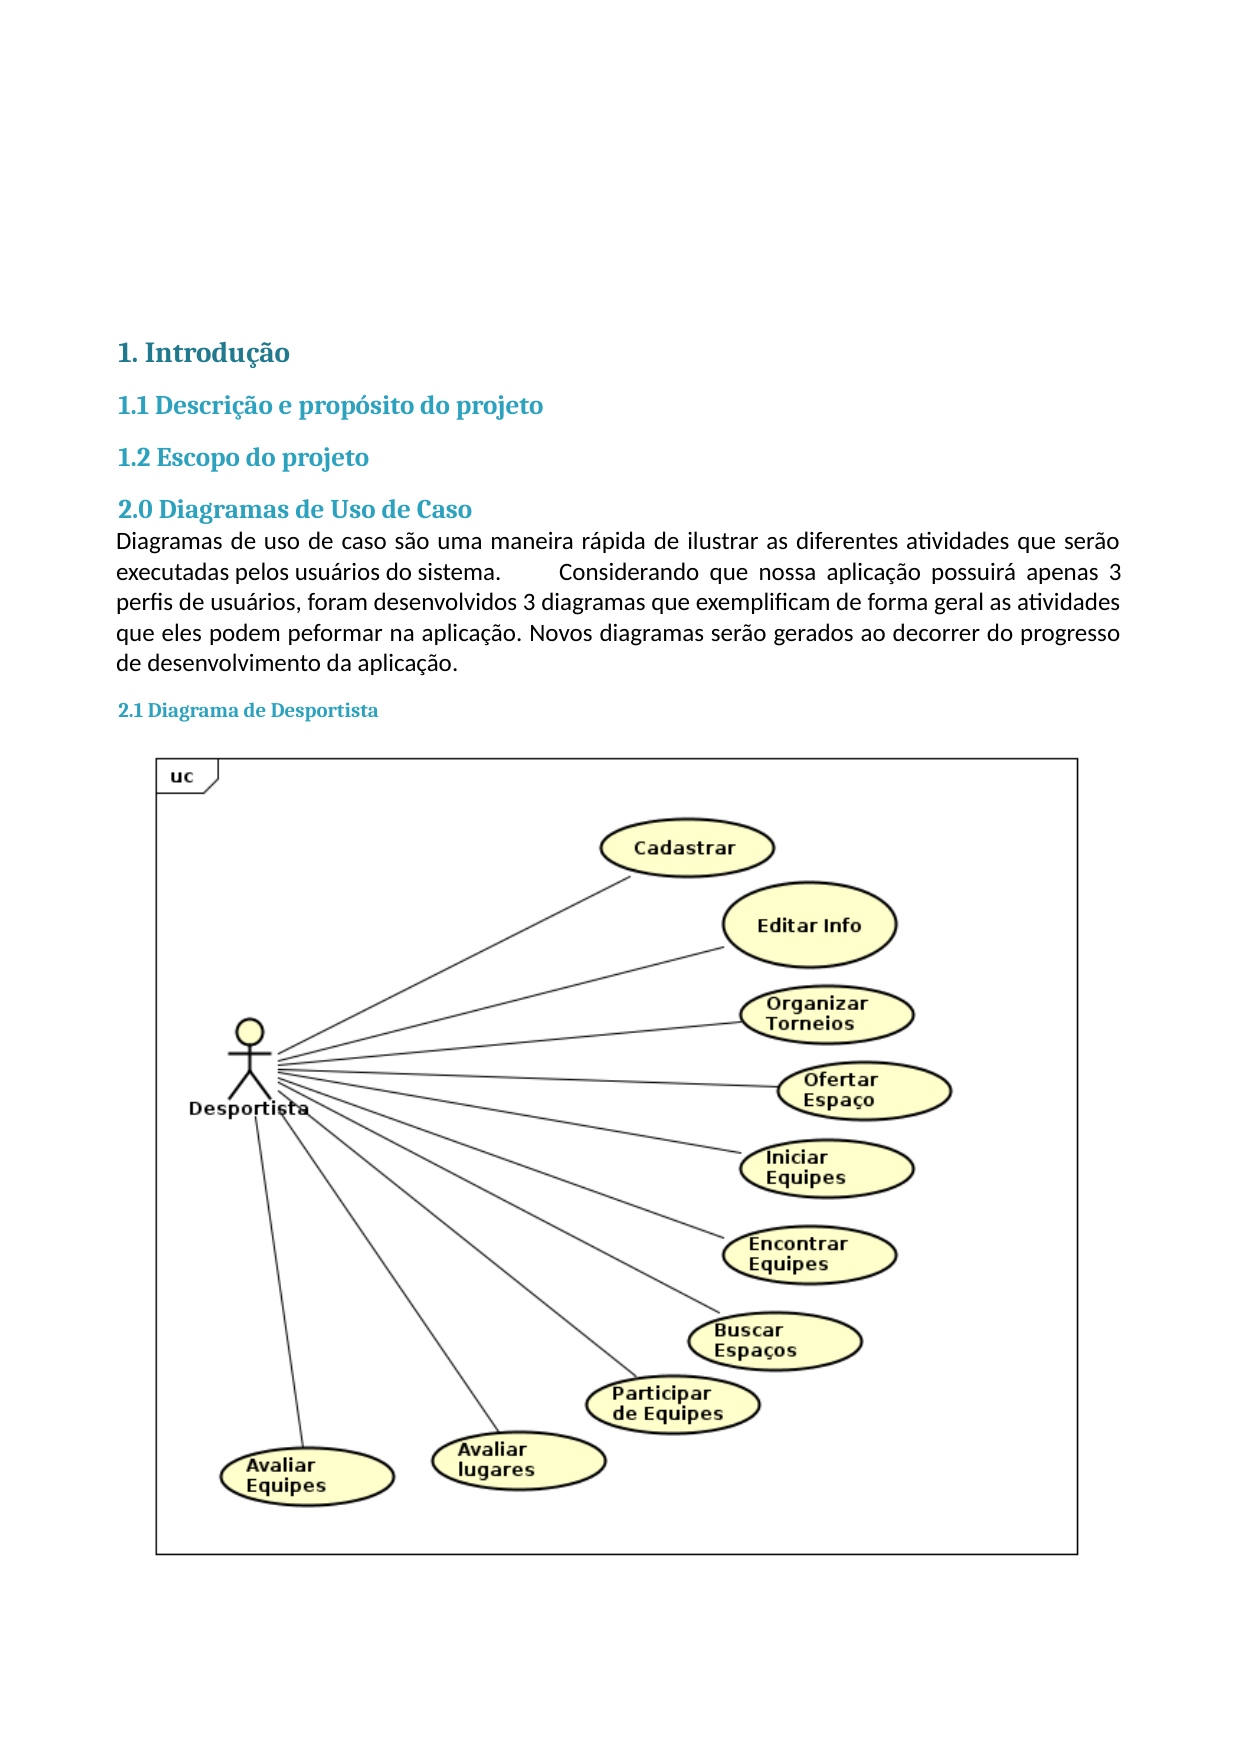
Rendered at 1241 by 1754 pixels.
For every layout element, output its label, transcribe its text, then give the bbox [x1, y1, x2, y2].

picture [151, 751, 1090, 1564]
subtitle 1.1 Descrição e propósito do projeto [118, 390, 1122, 421]
subtitle 1.2 Escopo do projeto [118, 442, 1122, 473]
subtitle 2.1 Diagrama de Desportista [118, 699, 1122, 723]
subtitle 2.0 Diagramas de Uso de Caso [118, 494, 1122, 525]
text Diagramas de uso de caso são uma maneira rápida de ilustrar as diferentes atividades que serão executadas pelos usuários do sistema. Considerando que nossa aplicação possuirá apenas 3 perfis de usuários, foram desenvolvidos 3 diagramas que exemplificam de forma geral as atividades que eles podem peformar na aplicação. Novos diagramas serão gerados ao decorrer do progresso de desenvolvimento da aplicação. [116, 525, 1122, 678]
subtitle 1. Introdução [118, 202, 1122, 369]
